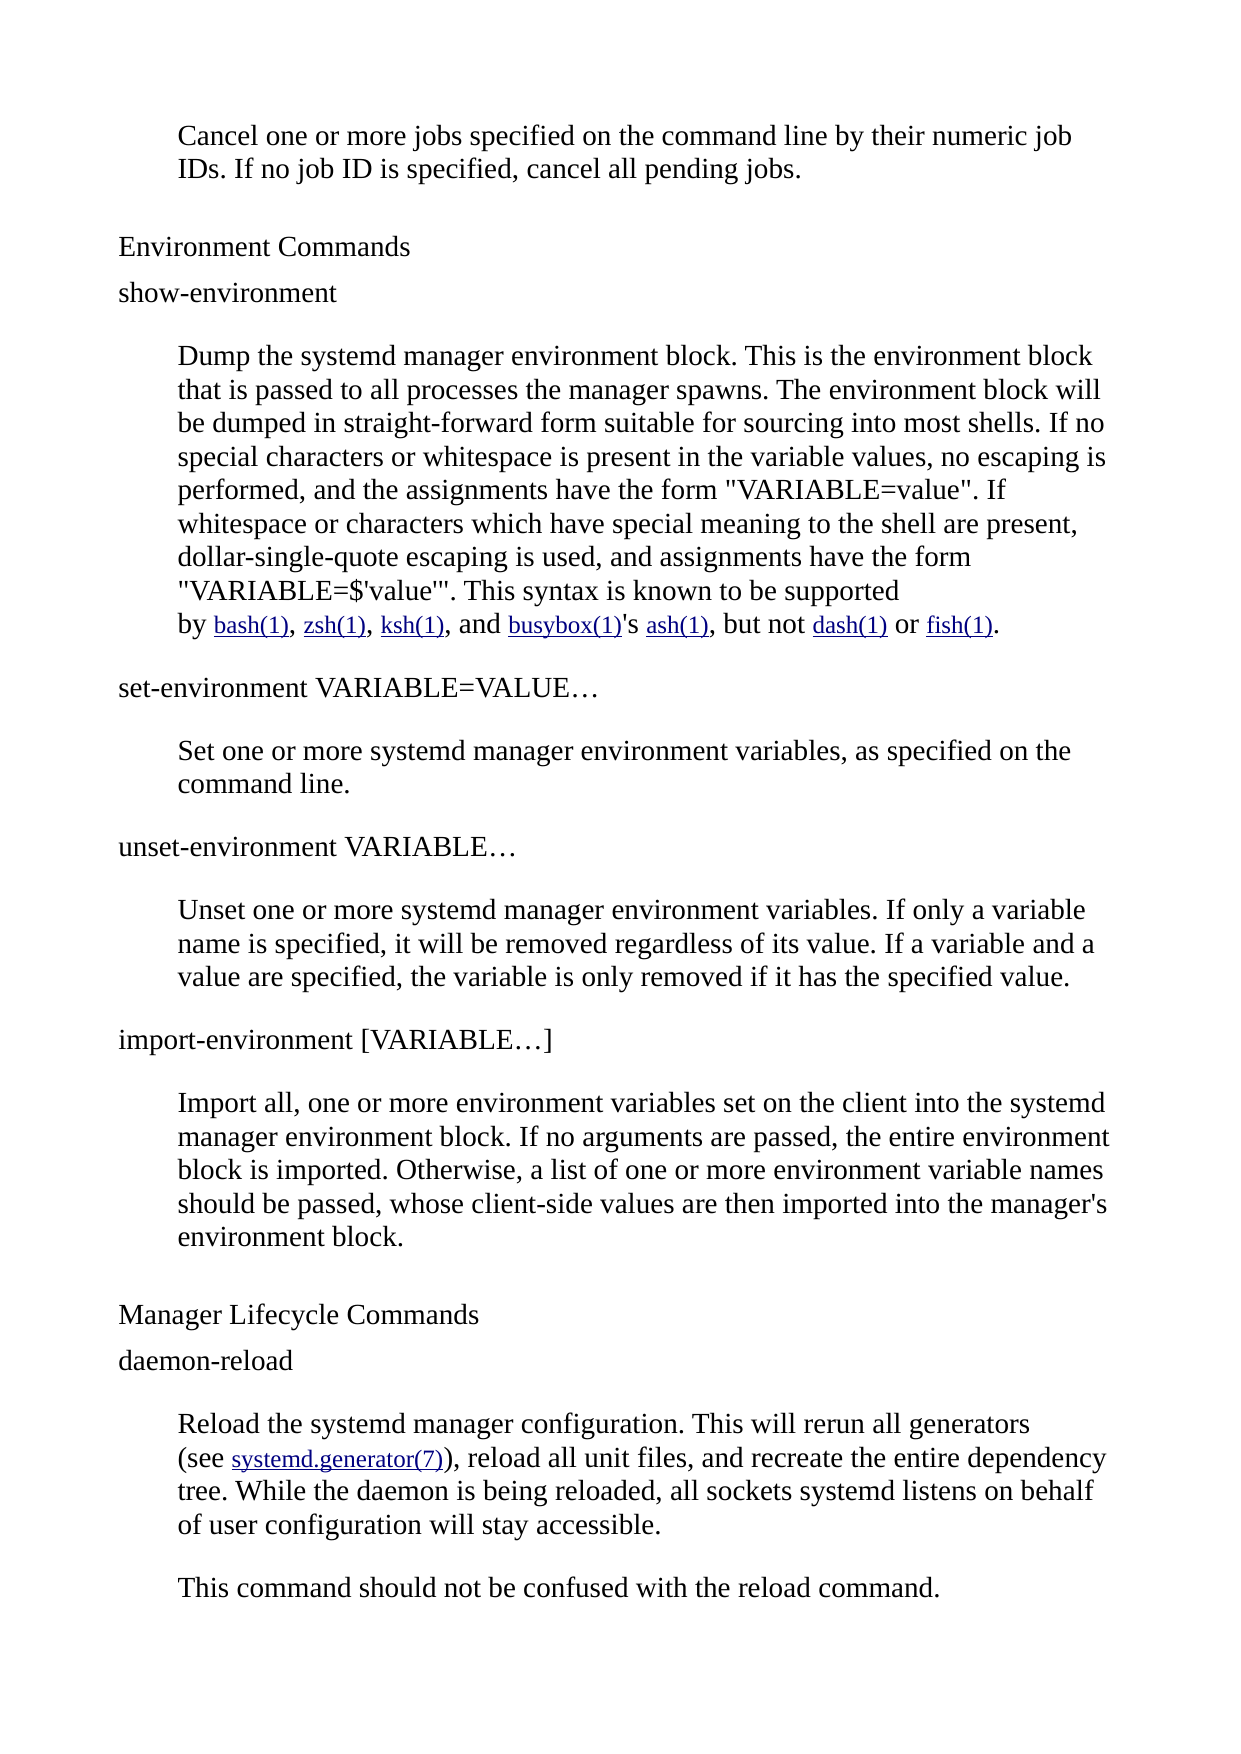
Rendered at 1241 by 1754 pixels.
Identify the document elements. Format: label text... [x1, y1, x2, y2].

list Import all, one or more environment variables set on the client into the systemd manager environment block. If no arguments are passed, the entire environment block is imported. Otherwise, a list of one or more environment variable names should be passed, whose client-side values are then imported into the manager's environment block. [177, 1085, 1122, 1253]
list This command should not be confused with the reload command. [177, 1570, 1122, 1603]
subtitle set-environment VARIABLE=VALUE… [118, 670, 1122, 703]
subtitle import-environment [VARIABLE…] [118, 1022, 1122, 1056]
subtitle Manager Lifecycle Commands [118, 1297, 1122, 1331]
list Set one or more systemd manager environment variables, as specified on the command line. [177, 733, 1122, 800]
subtitle Environment Commands [118, 229, 1122, 263]
subtitle unset-environment VARIABLE… [118, 829, 1122, 863]
list Unset one or more systemd manager environment variables. If only a variable name is specified, it will be removed regardless of its value. If a variable and a value are specified, the variable is only removed if it has the specified value. [177, 892, 1122, 993]
subtitle show-environment [118, 275, 1122, 309]
list Cancel one or more jobs specified on the command line by their numeric job IDs. If no job ID is specified, cancel all pending jobs. [177, 118, 1122, 185]
list Reload the systemd manager configuration. This will rerun all generators (see systemd.generator(7)), reload all unit files, and recreate the entire dependency tree. While the daemon is being reloaded, all sockets systemd listens on behalf of user configuration will stay accessible. [177, 1406, 1122, 1540]
subtitle daemon-reload [118, 1343, 1122, 1377]
list Dump the systemd manager environment block. This is the environment block that is passed to all processes the manager spawns. The environment block will be dumped in straight-forward form suitable for sourcing into most shells. If no special characters or whitespace is present in the variable values, no escaping is performed, and the assignments have the form "VARIABLE=value". If whitespace or characters which have special meaning to the shell are present, dollar-single-quote escaping is used, and assignments have the form "VARIABLE=$'value'". This syntax is known to be supported by bash(1), zsh(1), ksh(1), and busybox(1)'s ash(1), but not dash(1) or fish(1). [177, 338, 1122, 640]
